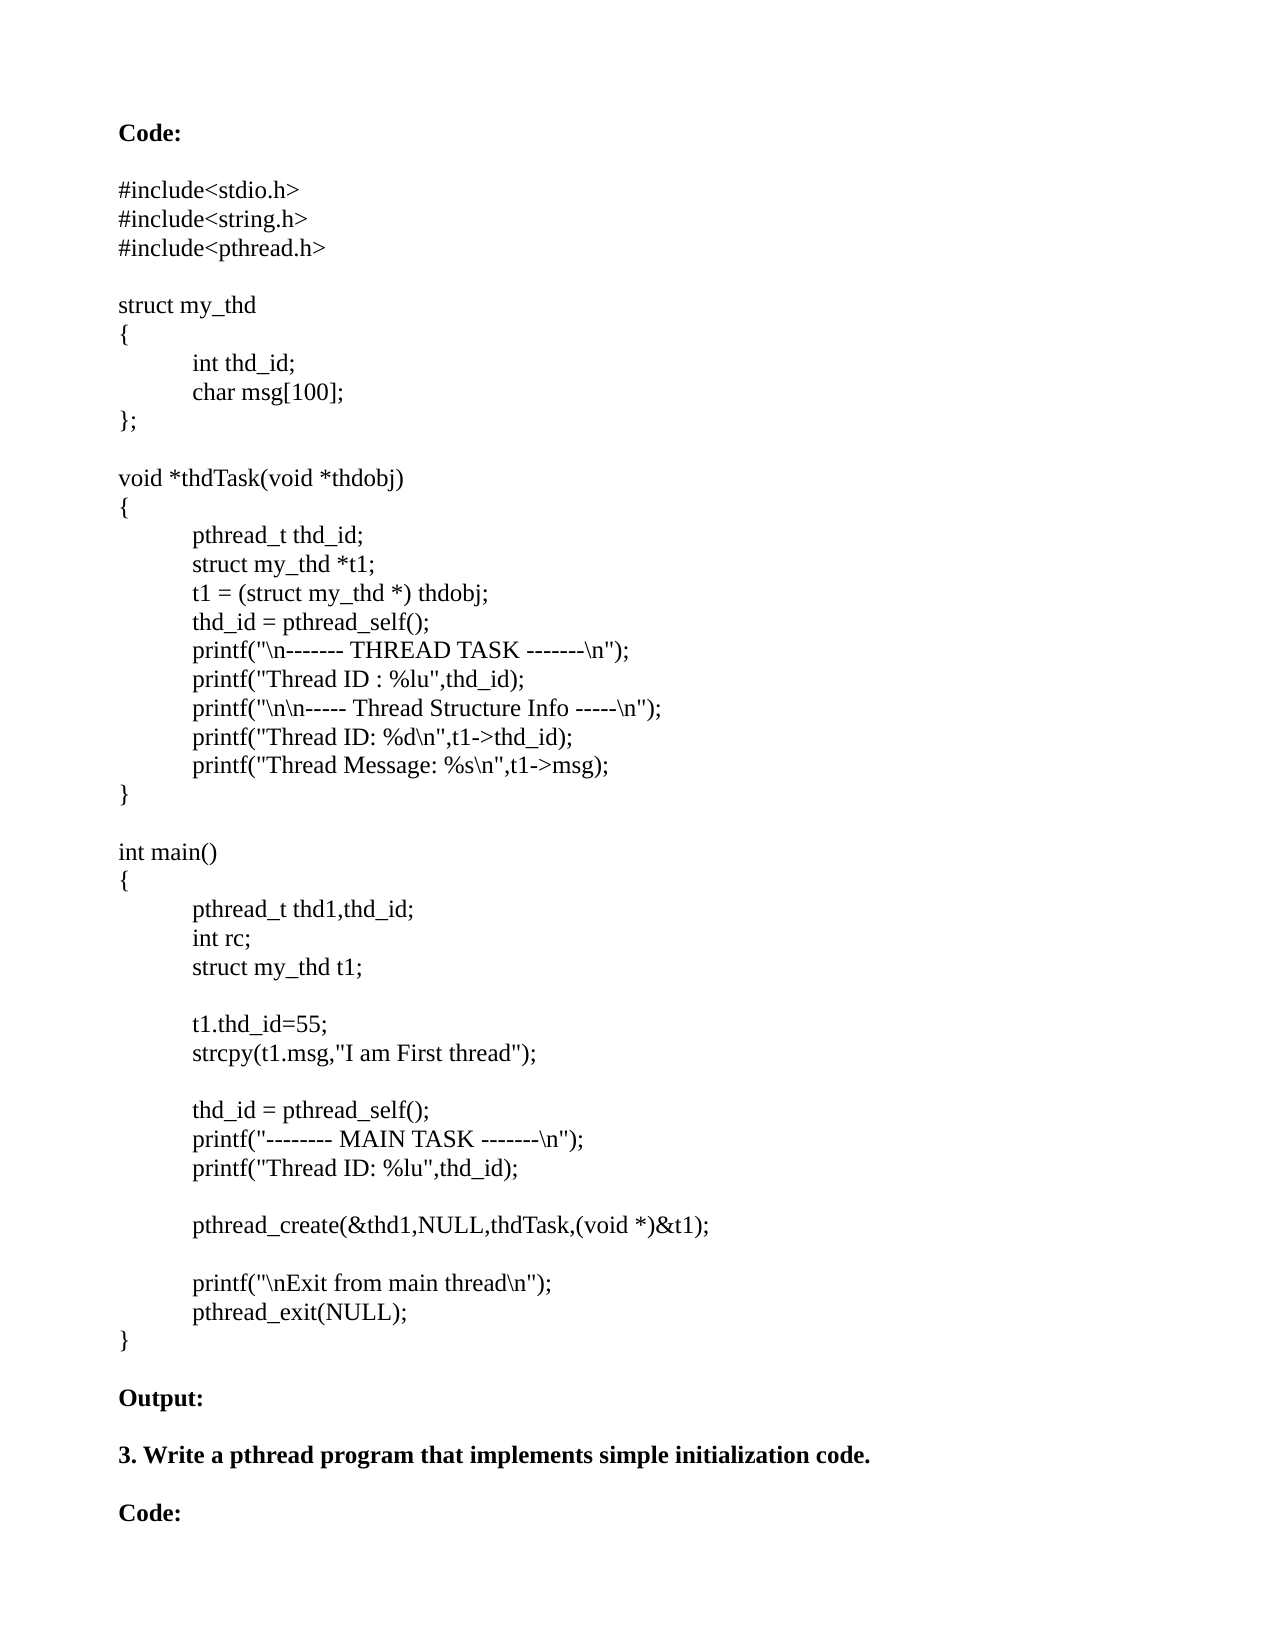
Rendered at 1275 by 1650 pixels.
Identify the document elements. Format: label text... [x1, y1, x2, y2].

text strcpy(t1.msg,"I am First thread"); [118, 1038, 1157, 1067]
text { [118, 866, 1157, 894]
text 3. Write a pthread program that implements simple initialization code. [118, 1441, 1157, 1469]
text pthread_t thd_id; [118, 521, 1157, 549]
text thd_id = pthread_self(); [118, 607, 1157, 636]
text Output: [118, 1383, 1157, 1412]
text printf("\nExit from main thread\n"); [118, 1268, 1157, 1297]
text { [118, 492, 1157, 521]
text }; [118, 406, 1157, 434]
text pthread_t thd1,thd_id; [118, 894, 1157, 923]
text #include<string.h> [118, 204, 1157, 233]
text printf("Thread ID : %lu",thd_id); [118, 664, 1157, 693]
text Code: [118, 1498, 1157, 1527]
text printf("\n------- THREAD TASK -------\n"); [118, 636, 1157, 664]
text t1 = (struct my_thd *) thdobj; [118, 578, 1157, 607]
text int rc; [118, 923, 1157, 952]
text printf("Thread ID: %d\n",t1->thd_id); [118, 722, 1157, 751]
text int thd_id; [118, 348, 1157, 377]
text Code: [118, 118, 1157, 147]
text thd_id = pthread_self(); [118, 1096, 1157, 1124]
text printf("Thread ID: %lu",thd_id); [118, 1153, 1157, 1182]
text struct my_thd *t1; [118, 549, 1157, 578]
text { [118, 319, 1157, 348]
text int main() [118, 837, 1157, 866]
text } [118, 1326, 1157, 1354]
text pthread_exit(NULL); [118, 1297, 1157, 1326]
text } [118, 779, 1157, 808]
text printf("-------- MAIN TASK -------\n"); [118, 1124, 1157, 1153]
text #include<pthread.h> [118, 233, 1157, 262]
text struct my_thd t1; [118, 952, 1157, 981]
text struct my_thd [118, 291, 1157, 319]
text printf("\n\n----- Thread Structure Info -----\n"); [118, 693, 1157, 722]
text char msg[100]; [118, 377, 1157, 406]
text #include<stdio.h> [118, 176, 1157, 204]
text printf("Thread Message: %s\n",t1->msg); [118, 751, 1157, 779]
text t1.thd_id=55; [118, 1009, 1157, 1038]
text pthread_create(&thd1,NULL,thdTask,(void *)&t1); [118, 1211, 1157, 1239]
text void *thdTask(void *thdobj) [118, 463, 1157, 492]
